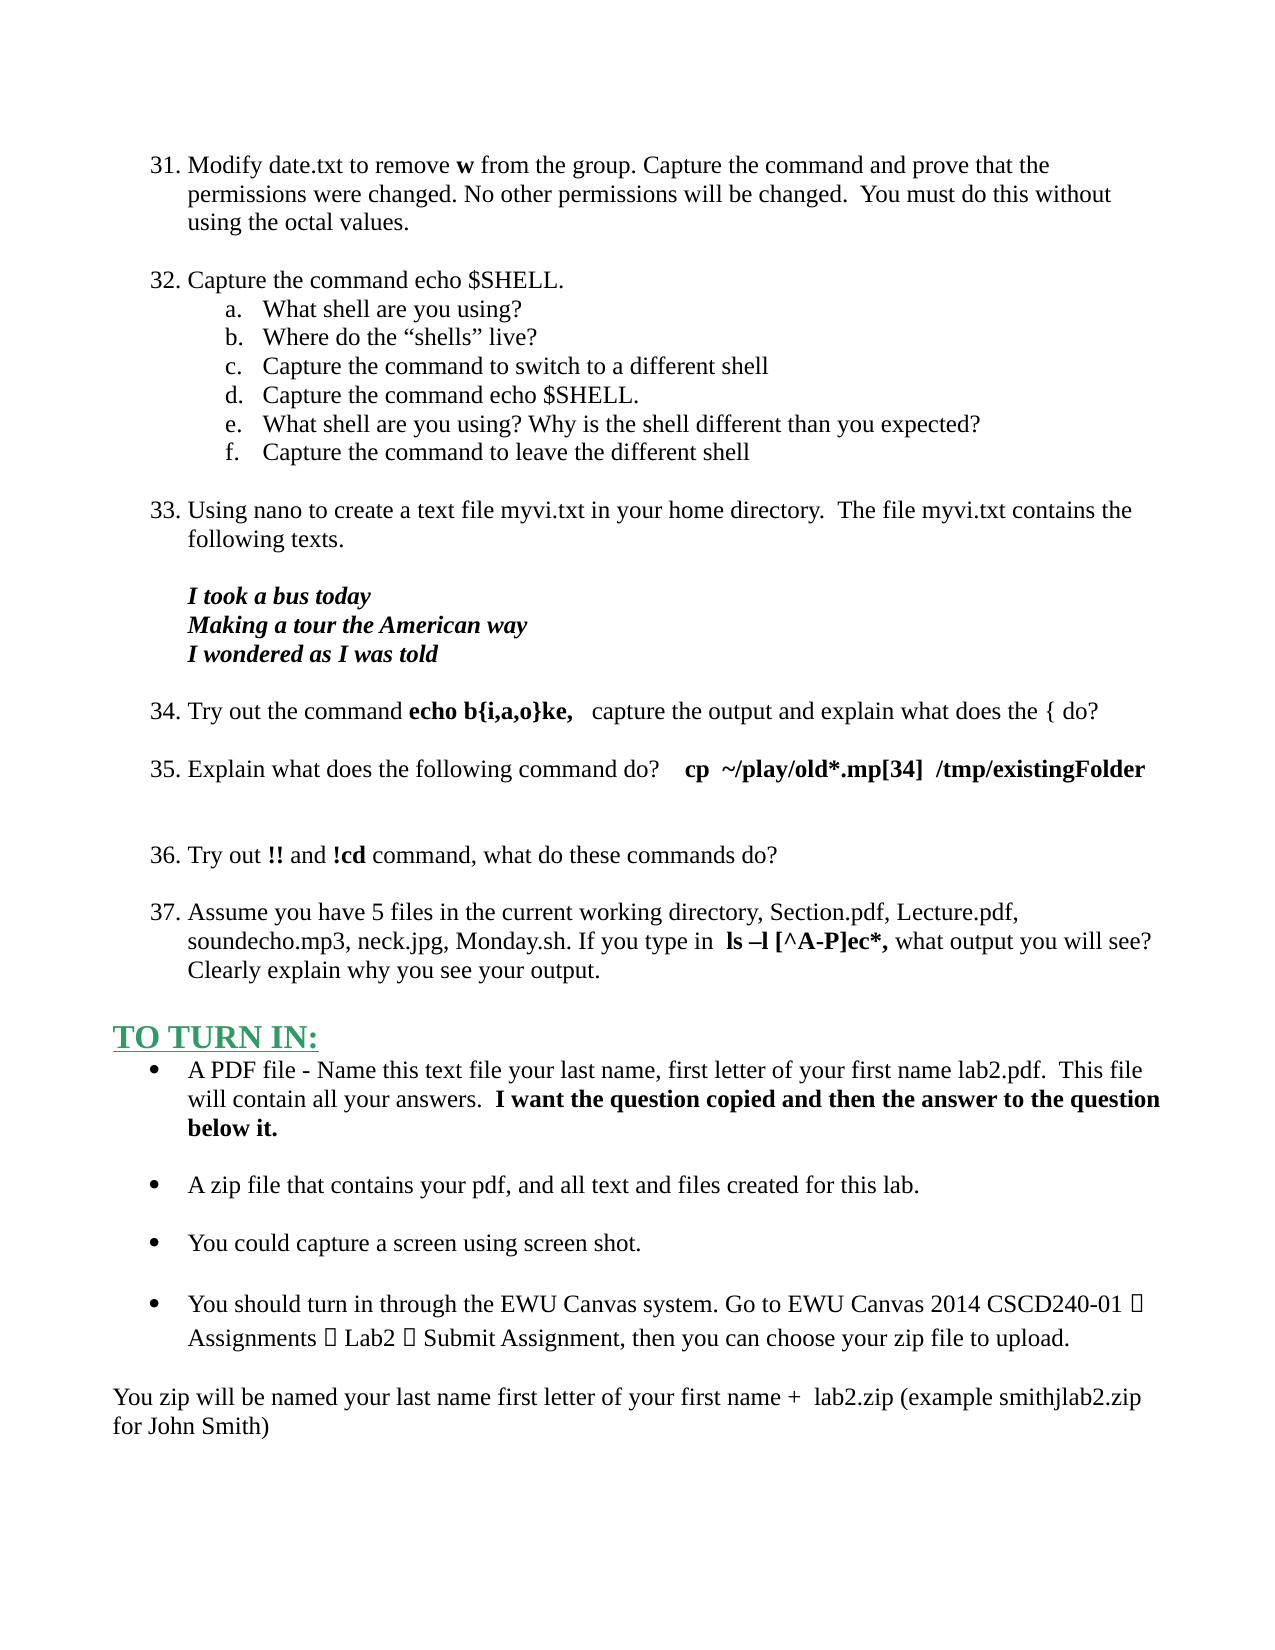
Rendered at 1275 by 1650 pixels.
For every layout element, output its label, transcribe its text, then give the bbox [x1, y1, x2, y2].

list Explain what does the following command do? cp ~/play/old*.mp[34] /tmp/existingFolder [150, 754, 1162, 782]
list Try out !! and !cd command, what do these commands do? [150, 840, 1162, 869]
text I took a bus today Making a tour the American way I wondered as I was told [187, 581, 1162, 667]
list Capture the command to switch to a different shell [225, 351, 1162, 380]
list A PDF file - Name this text file your last name, first letter of your first name lab2.pdf. This file will contain all your answers. I want the question copied and then the answer to the question below it. [150, 1056, 1162, 1142]
list Assume you have 5 files in the current working directory, Section.pdf, Lecture.pdf, soundecho.mp3, neck.jpg, Monday.sh. If you type in ls –l [^A-P]ec*, what output you will see? Clearly explain why you see your output. [150, 897, 1162, 984]
list Try out the command echo b{i,a,o}ke, capture the output and explain what does the { do? [150, 696, 1162, 725]
text TO TURN IN: [112, 1017, 1162, 1056]
list Using nano to create a text file myvi.txt in your home directory. The file myvi.txt contains the following texts. [150, 495, 1162, 552]
list What shell are you using? [225, 294, 1162, 322]
text You zip will be named your last name first letter of your first name + lab2.zip (example smithjlab2.zip for John Smith) [112, 1382, 1162, 1440]
list A zip file that contains your pdf, and all text and files created for this lab. [150, 1171, 1162, 1199]
list Capture the command echo $SHELL. [225, 380, 1162, 409]
list You should turn in through the EWU Canvas system. Go to EWU Canvas 2014 CSCD240-01  Assignments  Lab2  Submit Assignment, then you can choose your zip file to upload. [150, 1286, 1162, 1354]
list Capture the command to leave the different shell [225, 437, 1162, 466]
list You could capture a screen using screen shot. [150, 1228, 1162, 1257]
list Capture the command echo $SHELL. [150, 265, 1162, 294]
list Modify date.txt to remove w from the group. Capture the command and prove that the permissions were changed. No other permissions will be changed. You must do this without using the octal values. [150, 150, 1162, 236]
list What shell are you using? Why is the shell different than you expected? [225, 409, 1162, 437]
list Where do the “shells” live? [225, 322, 1162, 351]
